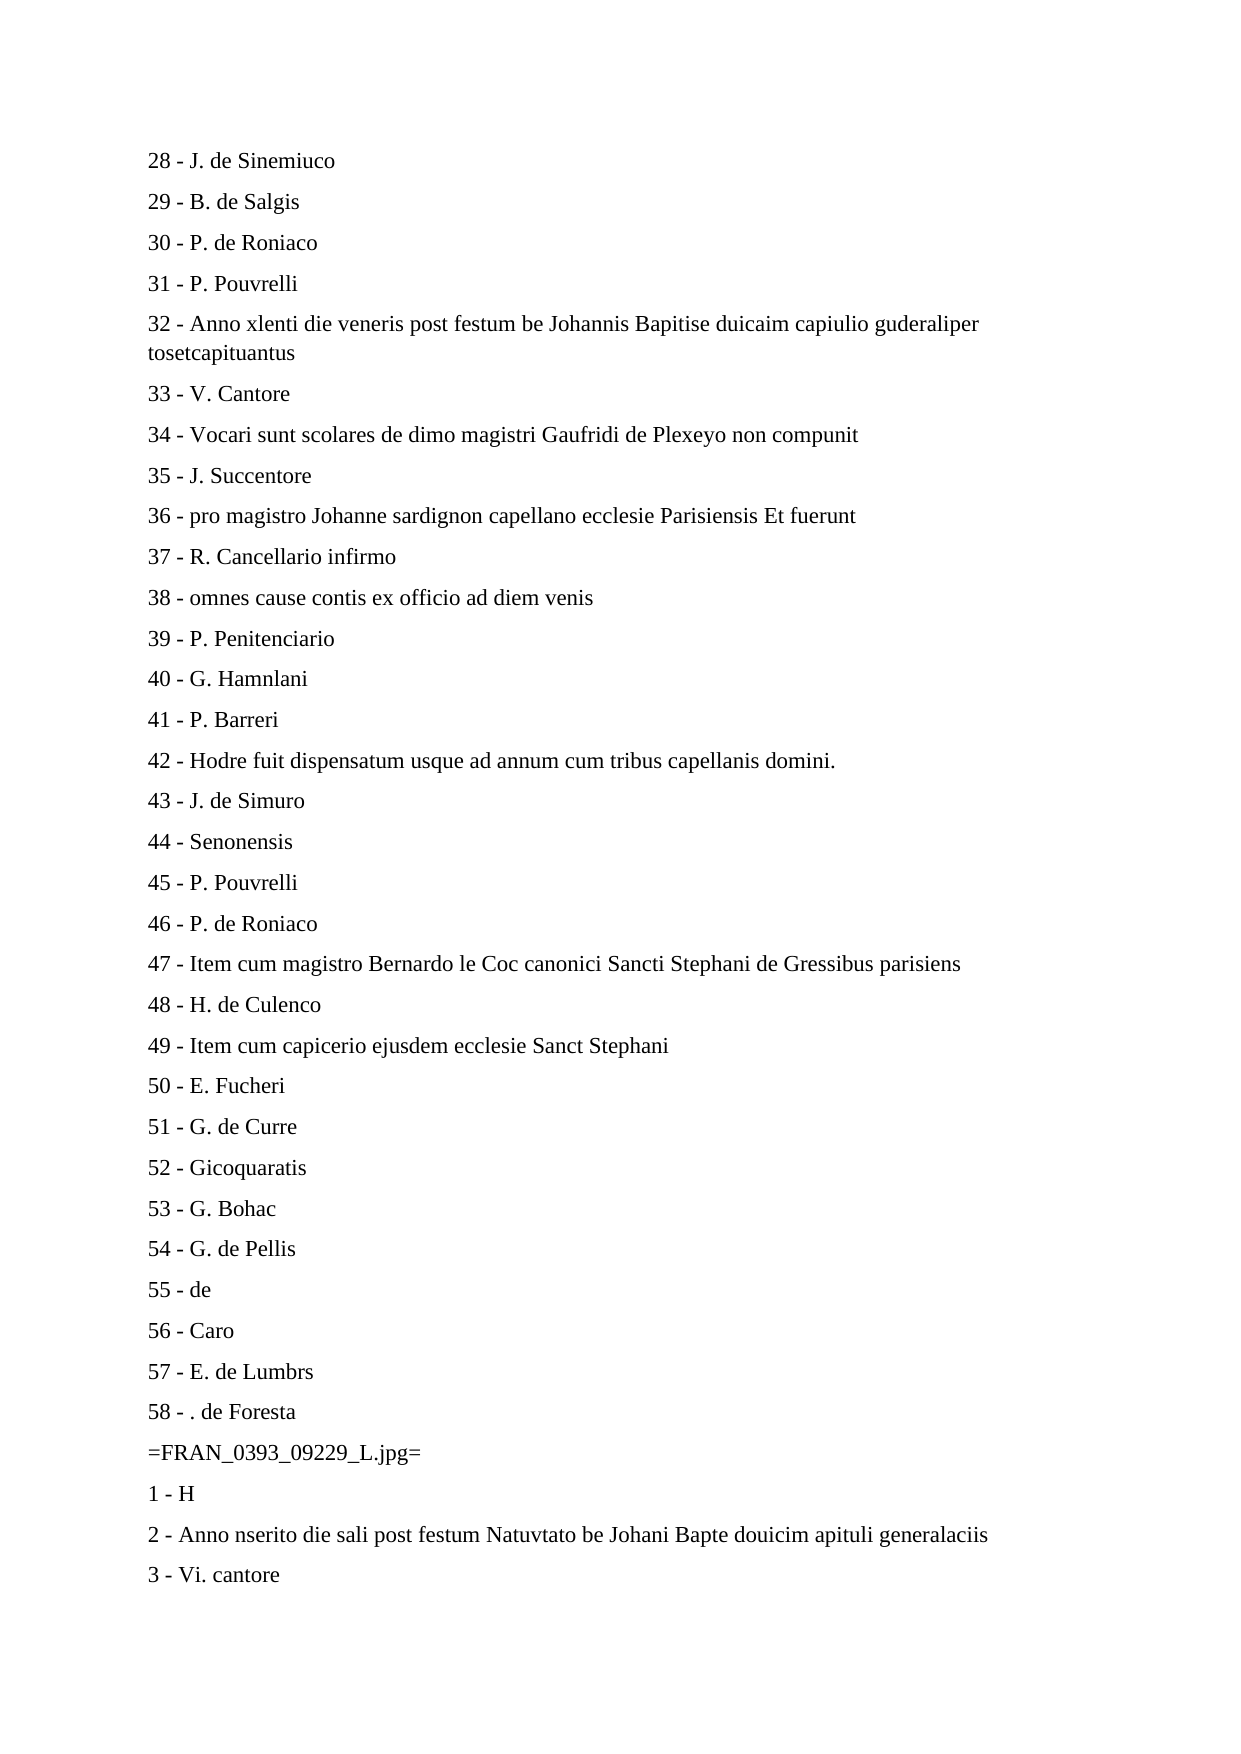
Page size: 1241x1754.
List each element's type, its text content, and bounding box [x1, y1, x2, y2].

text 30 - P. de Roniaco [148, 229, 1093, 255]
text 32 - Anno xlenti die veneris post festum be Johannis Bapitise duicaim capiulio guderaliper tosetcapituantus [148, 311, 1093, 366]
text =FRAN_0393_09229_L.jpg= [148, 1439, 1093, 1466]
text 43 - J. de Simuro [148, 787, 1093, 814]
text 58 - . de Foresta [148, 1398, 1093, 1425]
text 51 - G. de Curre [148, 1113, 1093, 1140]
text 38 - omnes cause contis ex officio ad diem venis [148, 584, 1093, 610]
text 49 - Item cum capicerio ejusdem ecclesie Sanct Stephani [148, 1032, 1093, 1058]
text 36 - pro magistro Johanne sardignon capellano ecclesie Parisiensis Et fuerunt [148, 502, 1093, 529]
text 53 - G. Bohac [148, 1195, 1093, 1221]
text 55 - de [148, 1276, 1093, 1303]
text 31 - P. Pouvrelli [148, 270, 1093, 296]
text 34 - Vocari sunt scolares de dimo magistri Gaufridi de Plexeyo non compunit [148, 421, 1093, 447]
text 46 - P. de Roniaco [148, 910, 1093, 936]
text 41 - P. Barreri [148, 706, 1093, 732]
text 42 - Hodre fuit dispensatum usque ad annum cum tribus capellanis domini. [148, 747, 1093, 773]
text 29 - B. de Salgis [148, 188, 1093, 215]
text 48 - H. de Culenco [148, 991, 1093, 1017]
text 47 - Item cum magistro Bernardo le Coc canonici Sancti Stephani de Gressibus parisiens [148, 950, 1093, 977]
text 56 - Caro [148, 1317, 1093, 1343]
text 28 - J. de Sinemiuco [148, 148, 1093, 174]
text 44 - Senonensis [148, 828, 1093, 854]
text 52 - Gicoquaratis [148, 1154, 1093, 1180]
text 1 - H [148, 1480, 1093, 1506]
text 45 - P. Pouvrelli [148, 869, 1093, 895]
text 2 - Anno nserito die sali post festum Natuvtato be Johani Bapte douicim apituli generalaciis [148, 1521, 1093, 1547]
text 57 - E. de Lumbrs [148, 1358, 1093, 1384]
text 35 - J. Succentore [148, 462, 1093, 488]
text 3 - Vi. cantore [148, 1561, 1093, 1588]
text 50 - E. Fucheri [148, 1073, 1093, 1099]
text 54 - G. de Pellis [148, 1236, 1093, 1262]
text 40 - G. Hamnlani [148, 665, 1093, 692]
text 39 - P. Penitenciario [148, 624, 1093, 651]
text 37 - R. Cancellario infirmo [148, 543, 1093, 569]
text 33 - V. Cantore [148, 380, 1093, 407]
